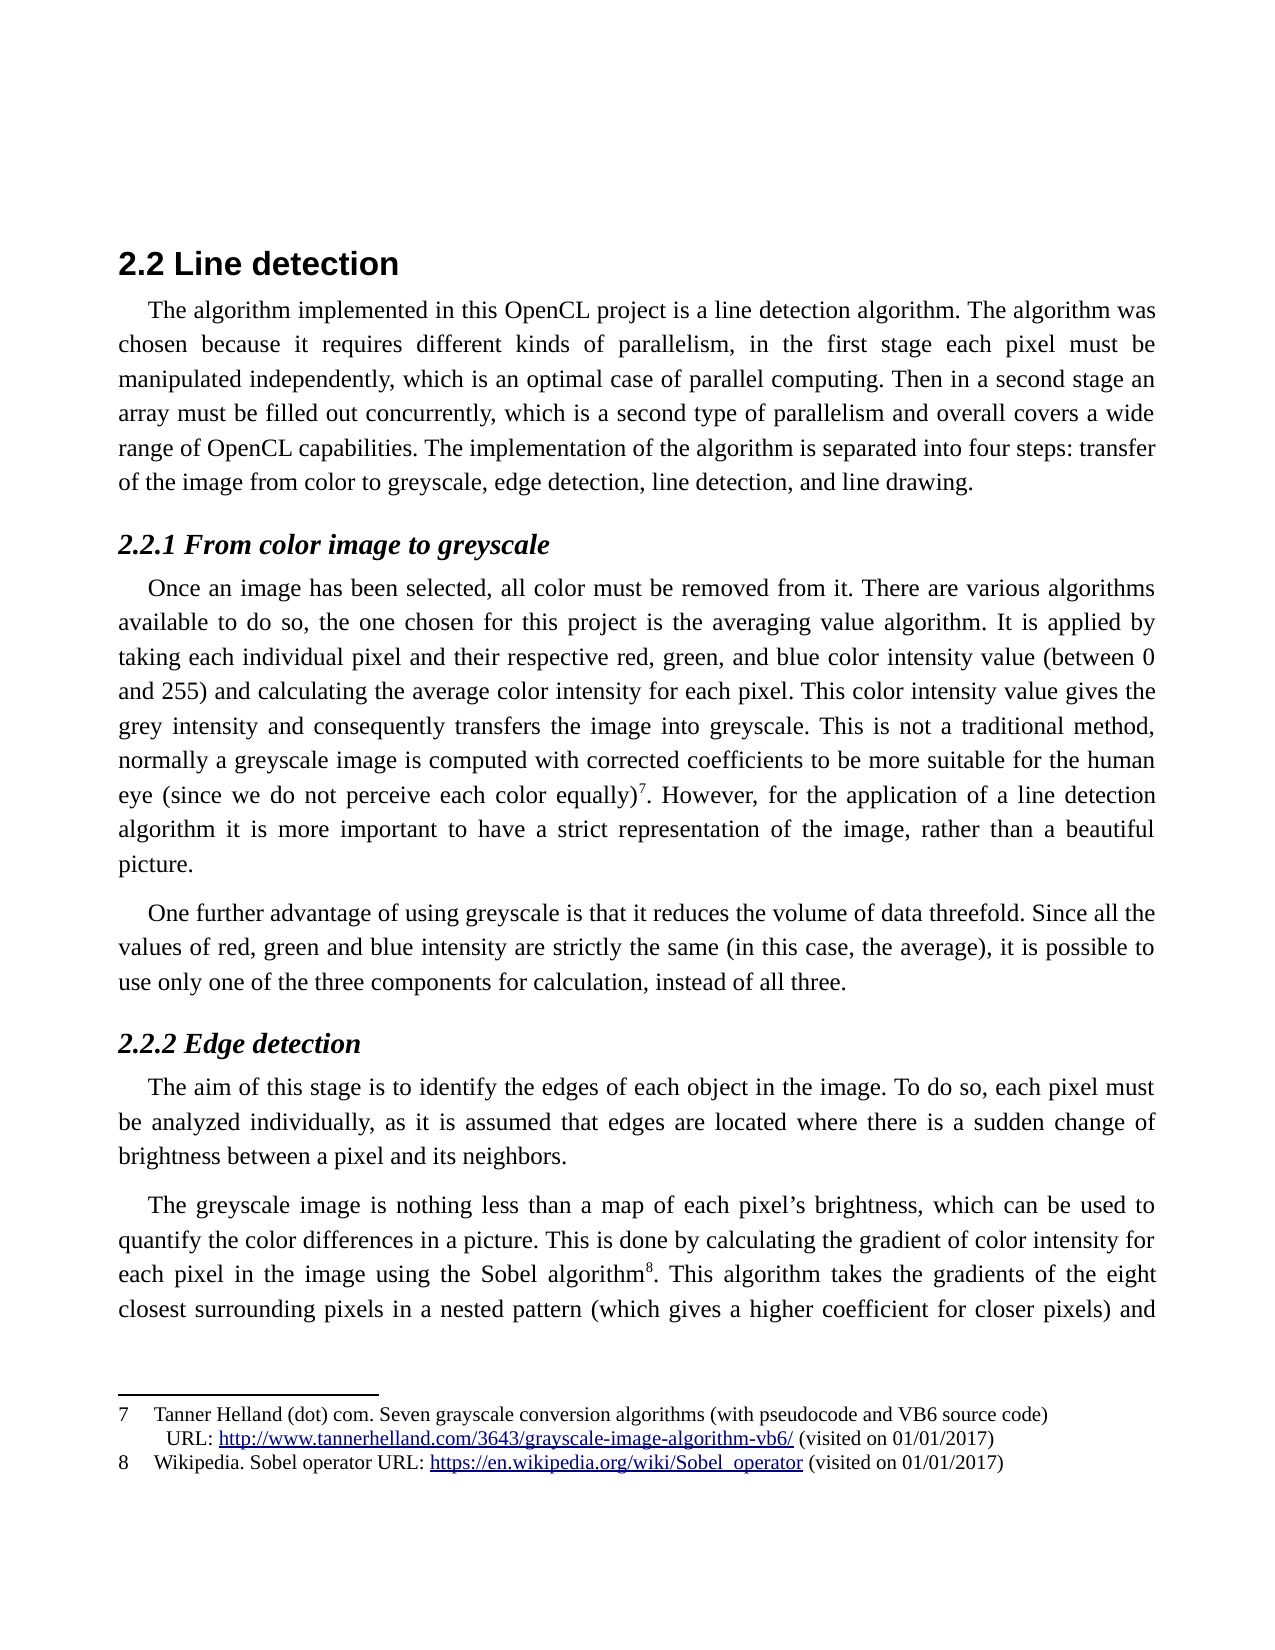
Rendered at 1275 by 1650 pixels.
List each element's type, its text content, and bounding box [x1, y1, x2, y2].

text Wikipedia. Sobel operator URL: https://en.wikipedia.org/wiki/Sobel_operator (visited on 01/01/2017) [118, 1449, 1157, 1474]
text The greyscale image is nothing less than a map of each pixel’s brightness, which can be used to quantify the color differences in a picture. This is done by calculating the gradient of color intensity for each pixel in the image using the Sobel algorithm. This algorithm takes the gradients of the eight closest surrounding pixels in a nested pattern (which gives a higher coefficient for closer pixels) and [118, 1190, 1157, 1322]
text One further advantage of using greyscale is that it reduces the volume of data threefold. Since all the values of red, green and blue intensity are strictly the same (in this case, the average), it is possible to use only one of the three components for calculation, instead of all three. [118, 898, 1157, 995]
text The algorithm implemented in this OpenCL project is a line detection algorithm. The algorithm was chosen because it requires different kinds of parallelism, in the first stage each pixel must be manipulated independently, which is an optimal case of parallel computing. Then in a second stage an array must be filled out concurrently, which is a second type of parallelism and overall covers a wide range of OpenCL capabilities. The implementation of the algorithm is separated into four steps: transfer of the image from color to greyscale, edge detection, line detection, and line drawing. [118, 295, 1157, 496]
text The aim of this stage is to identify the edges of each object in the image. To do so, each pixel must be analyzed individually, as it is assumed that edges are located where there is a sudden change of brightness between a pixel and its neighbors. [118, 1072, 1157, 1170]
subtitle 2.2.2 Edge detection [118, 1026, 1157, 1060]
text URL: http://www.tannerhelland.com/3643/grayscale-image-algorithm-vb6/ (visited on 01/01/2017) [118, 1426, 1157, 1449]
subtitle 2.2.1 From color image to greyscale [118, 527, 1157, 560]
subtitle 2.2 Line detection [118, 244, 1157, 282]
text Tanner Helland (dot) com. Seven grayscale conversion algorithms (with pseudocode and VB6 source code) [118, 1401, 1157, 1426]
text Once an image has been selected, all color must be removed from it. There are various algorithms available to do so, the one chosen for this project is the averaging value algorithm. It is applied by taking each individual pixel and their respective red, green, and blue color intensity value (between 0 and 255) and calculating the average color intensity for each pixel. This color intensity value gives the grey intensity and consequently transfers the image into greyscale. This is not a traditional method, normally a greyscale image is computed with corrected coefficients to be more suitable for the human eye (since we do not perceive each color equally). However, for the application of a line detection algorithm it is more important to have a strict representation of the image, rather than a beautiful picture. [118, 573, 1157, 877]
